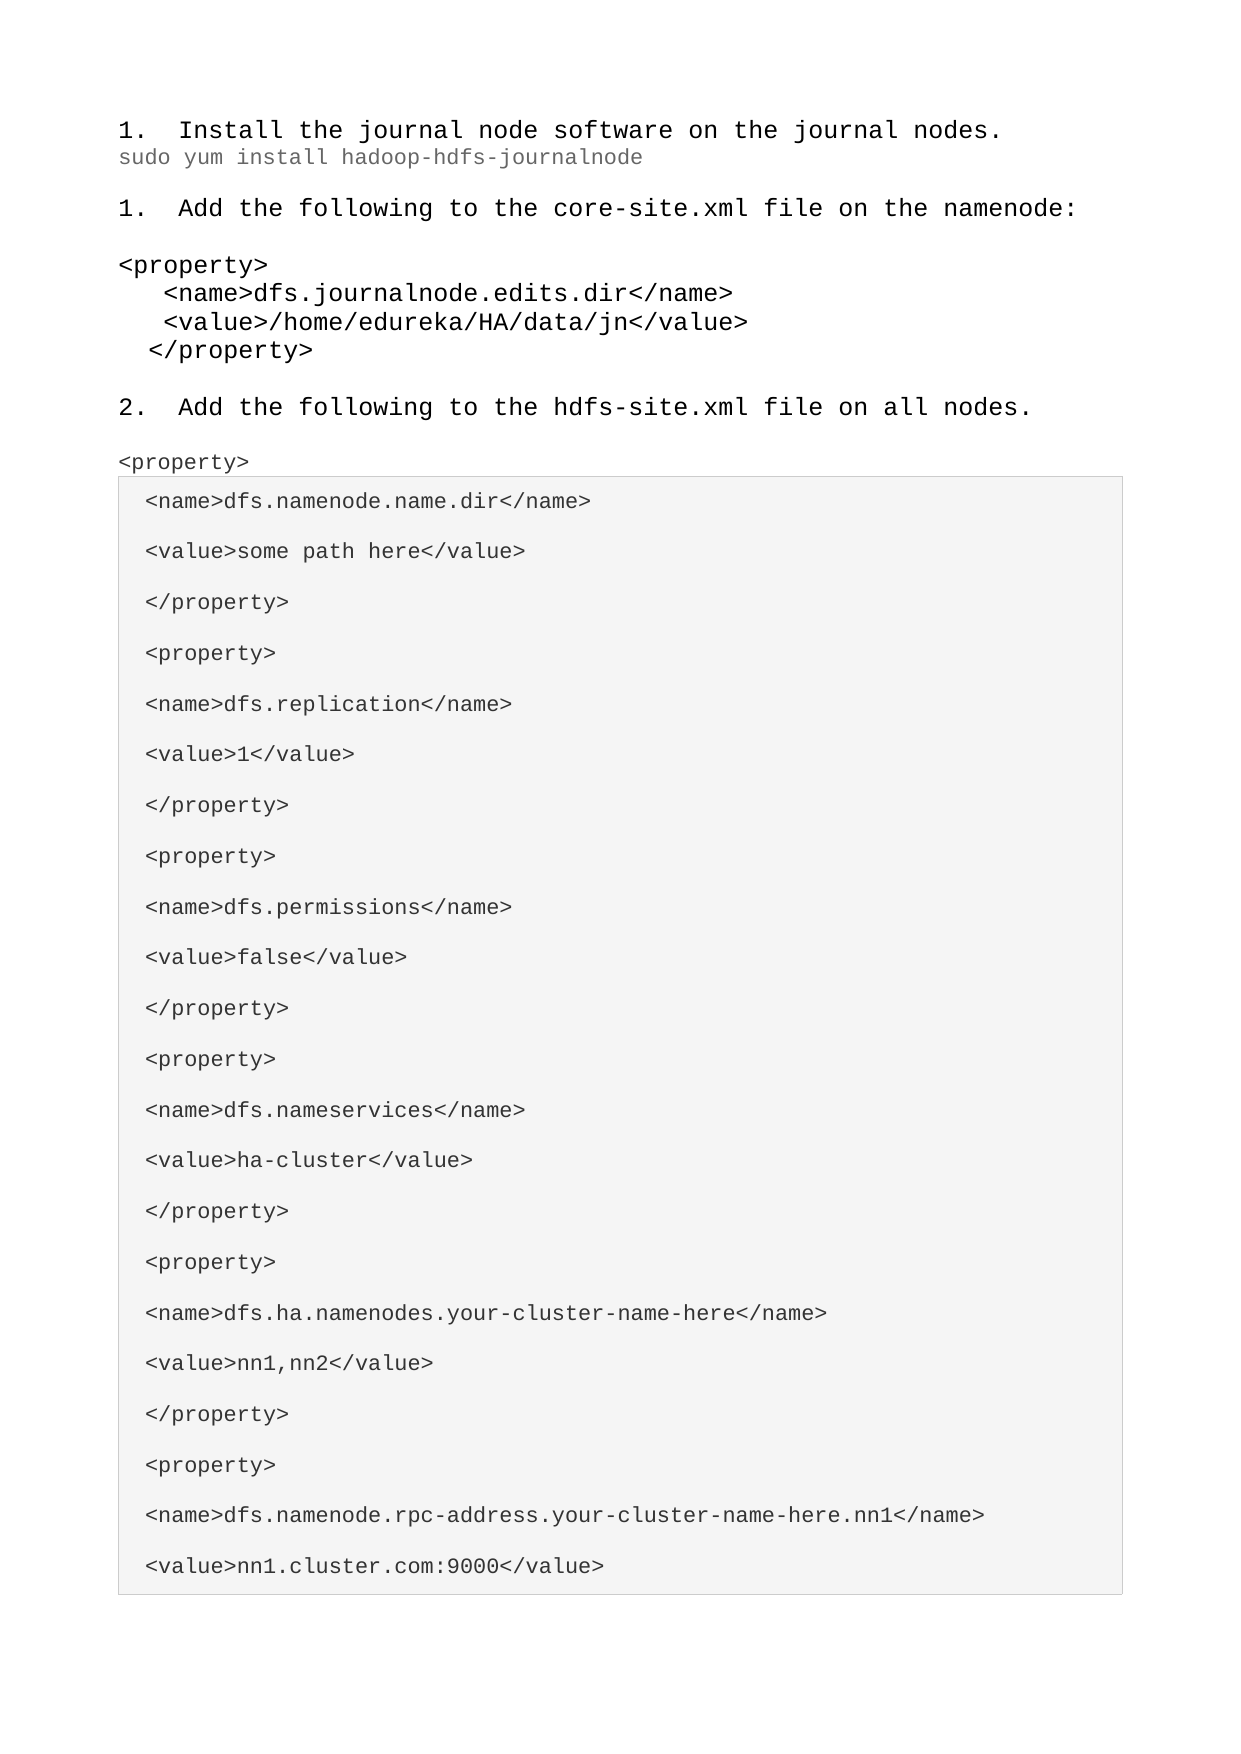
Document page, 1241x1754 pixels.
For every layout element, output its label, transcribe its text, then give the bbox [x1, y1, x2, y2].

text <name>dfs.replication</name> [119, 679, 1122, 718]
text 1. Add the following to the core-site.xml file on the namenode: [118, 196, 1122, 224]
text </property> [119, 1389, 1122, 1428]
text </property> [119, 1186, 1122, 1225]
text </property> [118, 338, 1122, 366]
text <value>nn1.cluster.com:9000</value> [119, 1541, 1122, 1594]
text <value>some path here</value> [119, 527, 1122, 566]
text <name>dfs.journalnode.edits.dir</name> [118, 281, 1122, 309]
text 2. Add the following to the hdfs-site.xml file on all nodes. [118, 394, 1122, 423]
text <value>nn1,nn2</value> [119, 1338, 1122, 1377]
text <name>dfs.permissions</name> [119, 882, 1122, 921]
text </property> [119, 577, 1122, 616]
text <property> [119, 628, 1122, 667]
text <value>ha-cluster</value> [119, 1135, 1122, 1174]
text </property> [119, 983, 1122, 1022]
text <value>false</value> [119, 932, 1122, 971]
text <name>dfs.nameservices</name> [119, 1084, 1122, 1123]
text <name>dfs.namenode.rpc-address.your-cluster-name-here.nn1</name> [119, 1490, 1122, 1529]
text 1. Install the journal node software on the journal nodes. [118, 118, 1122, 146]
text <value>/home/edureka/HA/data/jn</value> [118, 309, 1122, 338]
text sudo yum install hadoop-hdfs-journalnode [118, 146, 1122, 171]
text <property> [118, 253, 1122, 281]
text <property> [119, 1237, 1122, 1276]
text <property> [119, 1034, 1122, 1073]
text <property> [119, 831, 1122, 870]
text <name>dfs.ha.namenodes.your-cluster-name-here</name> [119, 1287, 1122, 1326]
text <name>dfs.namenode.name.dir</name> [119, 477, 1122, 515]
text <value>1</value> [119, 729, 1122, 768]
text <property> [119, 1440, 1122, 1479]
text </property> [119, 780, 1122, 819]
text <property> [118, 451, 1122, 476]
